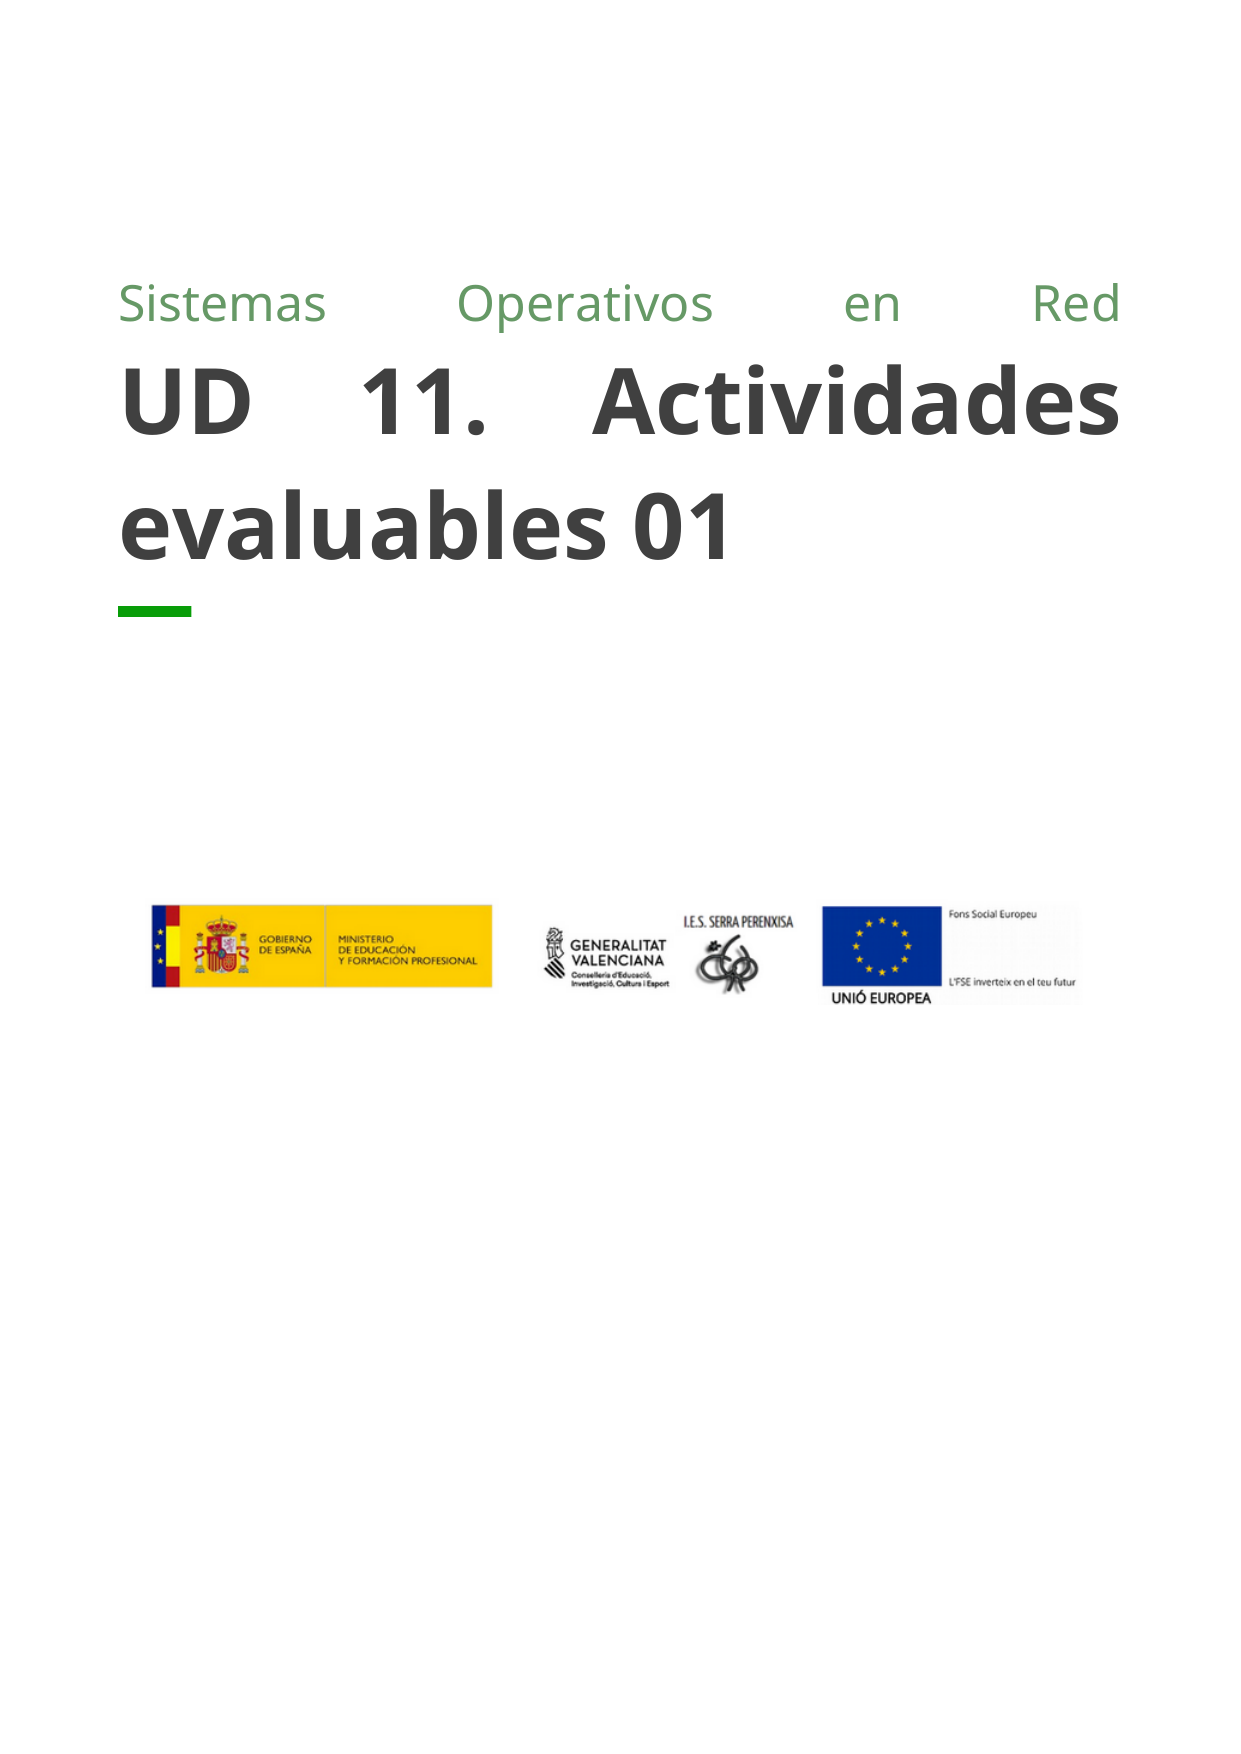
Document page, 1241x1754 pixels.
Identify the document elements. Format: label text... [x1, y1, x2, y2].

title Sistemas Operativos en Red UD 11. Actividades evaluables 01 [118, 268, 1122, 586]
picture [118, 885, 1123, 1005]
picture [118, 606, 192, 617]
